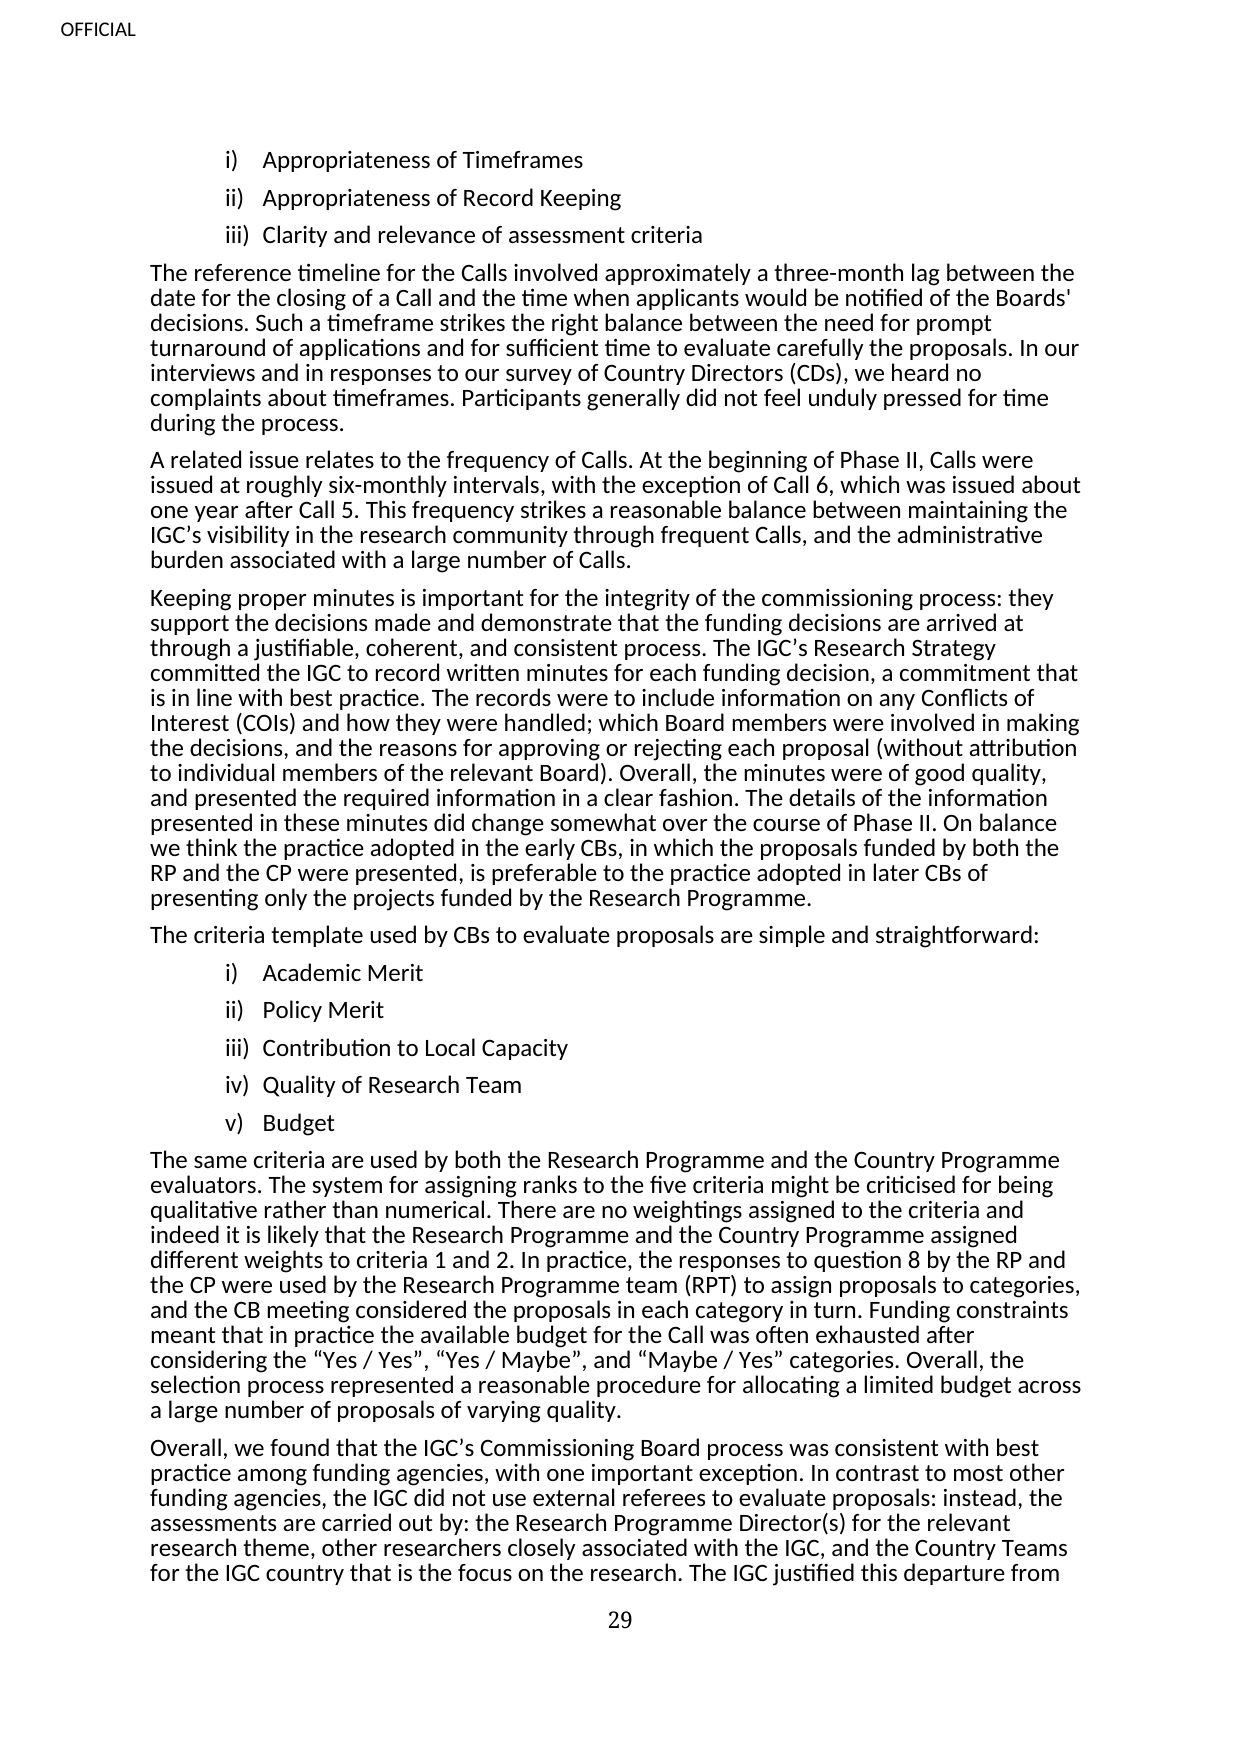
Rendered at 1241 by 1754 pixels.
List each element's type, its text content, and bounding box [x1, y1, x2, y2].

list Quality of Research Team [225, 1075, 1090, 1100]
text The criteria template used by CBs to evaluate proposals are simple and straightforward: [150, 925, 1090, 950]
list Appropriateness of Timeframes [225, 150, 1090, 175]
list Contribution to Local Capacity [225, 1037, 1090, 1062]
text Keeping proper minutes is important for the integrity of the commissioning process: they support the decisions made and demonstrate that the funding decisions are arrived at through a justifiable, coherent, and consistent process. The IGC’s Research Strategy committed the IGC to record written minutes for each funding decision, a commitment that is in line with best practice. The records were to include information on any Conflicts of Interest (COIs) and how they were handled; which Board members were involved in making the decisions, and the reasons for approving or rejecting each proposal (without attribution to individual members of the relevant Board). Overall, the minutes were of good quality, and presented the required information in a clear fashion. The details of the information presented in these minutes did change somewhat over the course of Phase II. On balance we think the practice adopted in the early CBs, in which the proposals funded by both the RP and the CP were presented, is preferable to the practice adopted in later CBs of presenting only the projects funded by the Research Programme. [150, 587, 1090, 912]
text The reference timeline for the Calls involved approximately a three-month lag between the date for the closing of a Call and the time when applicants would be notified of the Boards' decisions. Such a timeframe strikes the right balance between the need for prompt turnaround of applications and for sufficient time to evaluate carefully the proposals. In our interviews and in responses to our survey of Country Directors (CDs), we heard no complaints about timeframes. Participants generally did not feel unduly pressed for time during the process. [150, 262, 1090, 437]
list Clarity and relevance of assessment criteria [225, 225, 1090, 250]
list Academic Merit [225, 962, 1090, 987]
list Appropriateness of Record Keeping [225, 187, 1090, 212]
list Policy Merit [225, 1000, 1090, 1025]
text Overall, we found that the IGC’s Commissioning Board process was consistent with best practice among funding agencies, with one important exception. In contrast to most other funding agencies, the IGC did not use external referees to evaluate proposals: instead, the assessments are carried out by: the Research Programme Director(s) for the relevant research theme, other researchers closely associated with the IGC, and the Country Teams for the IGC country that is the focus on the research. The IGC justified this departure from [150, 1437, 1090, 1587]
list Budget [225, 1112, 1090, 1137]
text A related issue relates to the frequency of Calls. At the beginning of Phase II, Calls were issued at roughly six-monthly intervals, with the exception of Call 6, which was issued about one year after Call 5. This frequency strikes a reasonable balance between maintaining the IGC’s visibility in the research community through frequent Calls, and the administrative burden associated with a large number of Calls. [150, 450, 1090, 575]
text The same criteria are used by both the Research Programme and the Country Programme evaluators. The system for assigning ranks to the five criteria might be criticised for being qualitative rather than numerical. There are no weightings assigned to the criteria and indeed it is likely that the Research Programme and the Country Programme assigned different weights to criteria 1 and 2. In practice, the responses to question 8 by the RP and the CP were used by the Research Programme team (RPT) to assign proposals to categories, and the CB meeting considered the proposals in each category in turn. Funding constraints meant that in practice the available budget for the Call was often exhausted after considering the “Yes / Yes”, “Yes / Maybe”, and “Maybe / Yes” categories. Overall, the selection process represented a reasonable procedure for allocating a limited budget across a large number of proposals of varying quality. [150, 1150, 1090, 1425]
